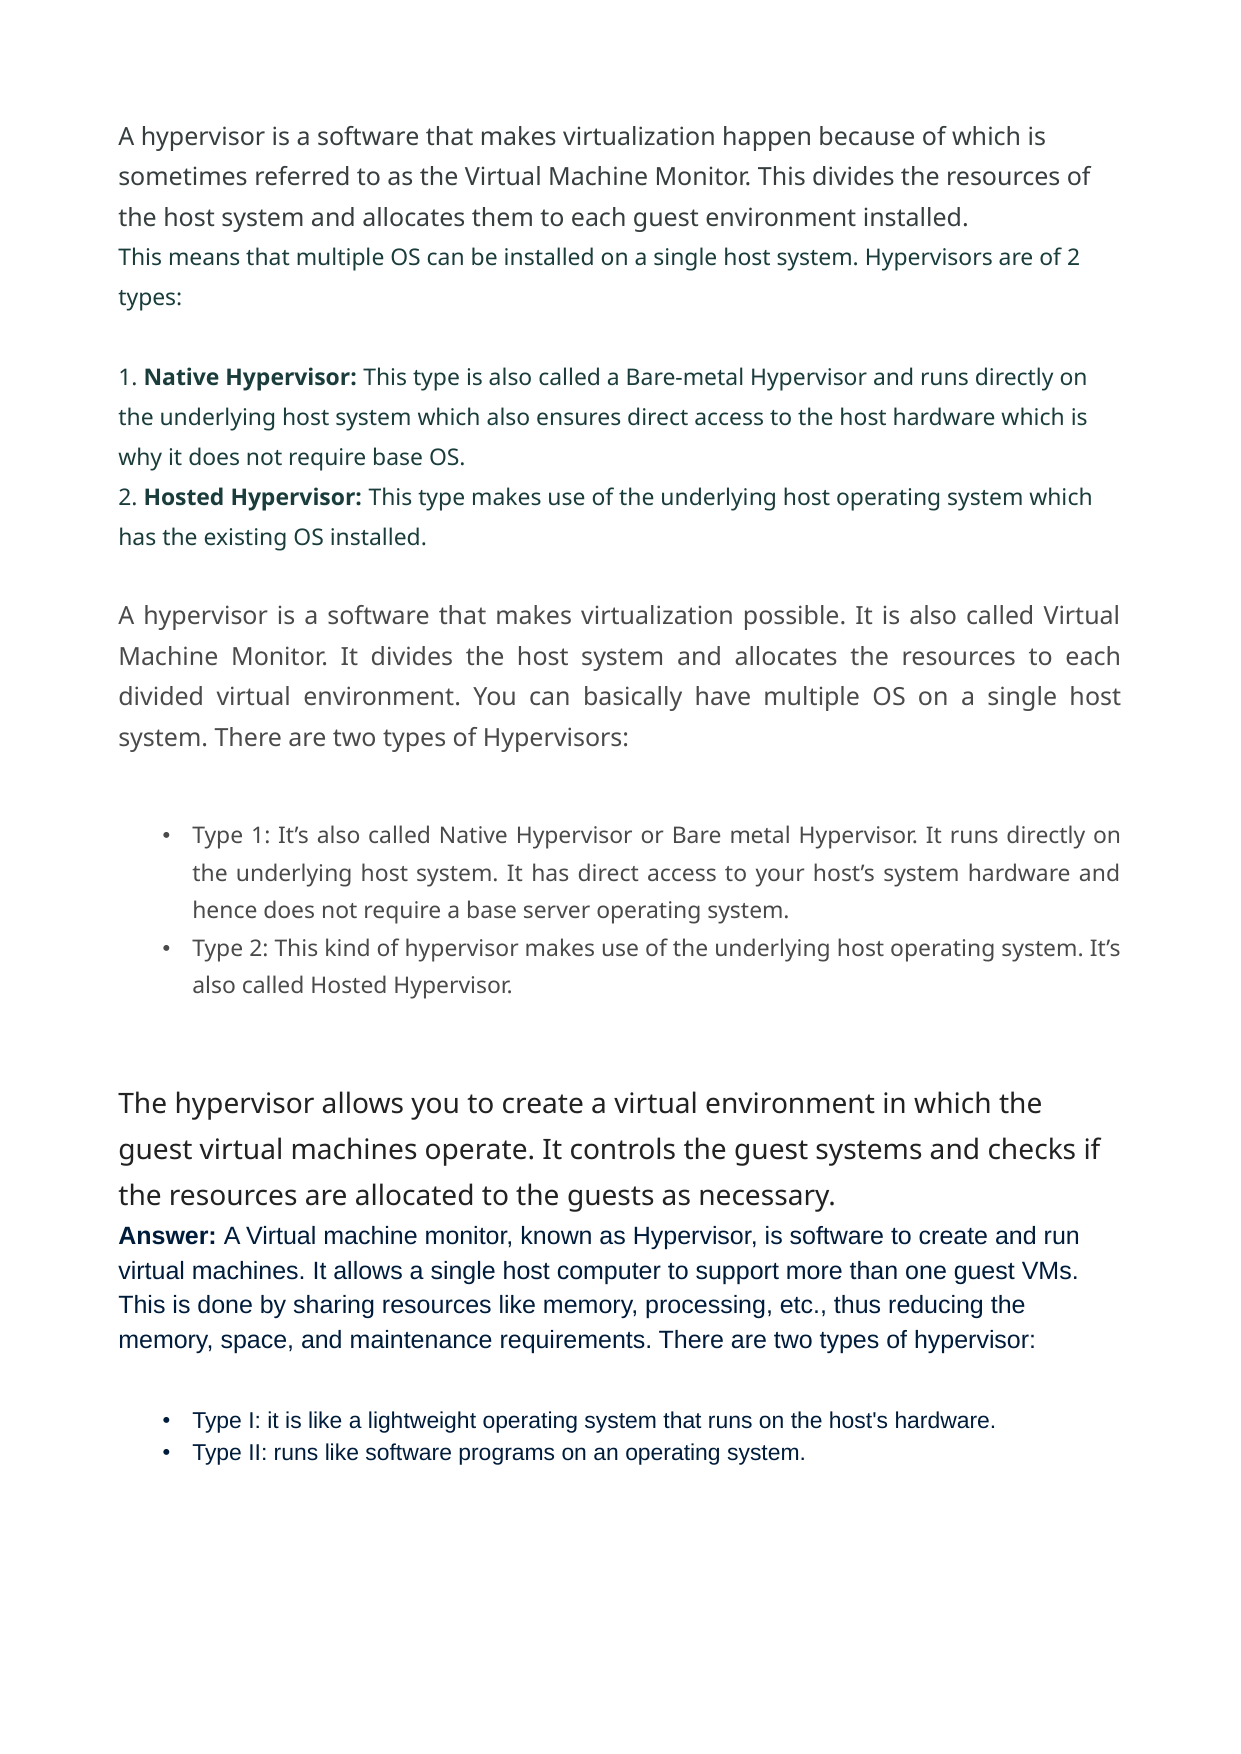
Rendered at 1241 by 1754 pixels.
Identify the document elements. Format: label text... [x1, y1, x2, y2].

text The hypervisor allows you to create a virtual environment in which the guest virtual machines operate. It controls the guest systems and checks if the resources are allocated to the guests as necessary. [118, 1083, 1122, 1213]
text A hypervisor is a software that makes virtualization possible. It is also called Virtual Machine Monitor. It divides the host system and allocates the resources to each divided virtual environment. You can basically have multiple OS on a single host system. There are two types of Hypervisors: [118, 597, 1122, 754]
text Answer: A Virtual machine monitor, known as Hypervisor, is software to create and run virtual machines. It allows a single host computer to support more than one guest VMs. This is done by sharing resources like memory, processing, etc., thus reducing the memory, space, and maintenance requirements. There are two types of hypervisor: [118, 1221, 1122, 1353]
list Type I: it is like a lightweight operating system that runs on the host's hardware. [162, 1407, 1122, 1433]
list Type 1: It’s also called Native Hypervisor or Bare metal Hypervisor. It runs directly on the underlying host system. It has direct access to your host’s system hardware and hence does not require a base server operating system. [162, 819, 1122, 925]
list Type II: runs like software programs on an operating system. [162, 1438, 1122, 1465]
text This means that multiple OS can be installed on a single host system. Hypervisors are of 2 types: 1. Native Hypervisor: This type is also called a Bare-metal Hypervisor and runs directly on the underlying host system which also ensures direct access to the host hardware which is why it does not require base OS. 2. Hosted Hypervisor: This type makes use of the underlying host operating system which has the existing OS installed. [118, 241, 1122, 552]
list Type 2: This kind of hypervisor makes use of the underlying host operating system. It’s also called Hosted Hypervisor. [162, 932, 1122, 1000]
text A hypervisor is a software that makes virtualization happen because of which is sometimes referred to as the Virtual Machine Monitor. This divides the resources of the host system and allocates them to each guest environment installed. [118, 118, 1122, 234]
